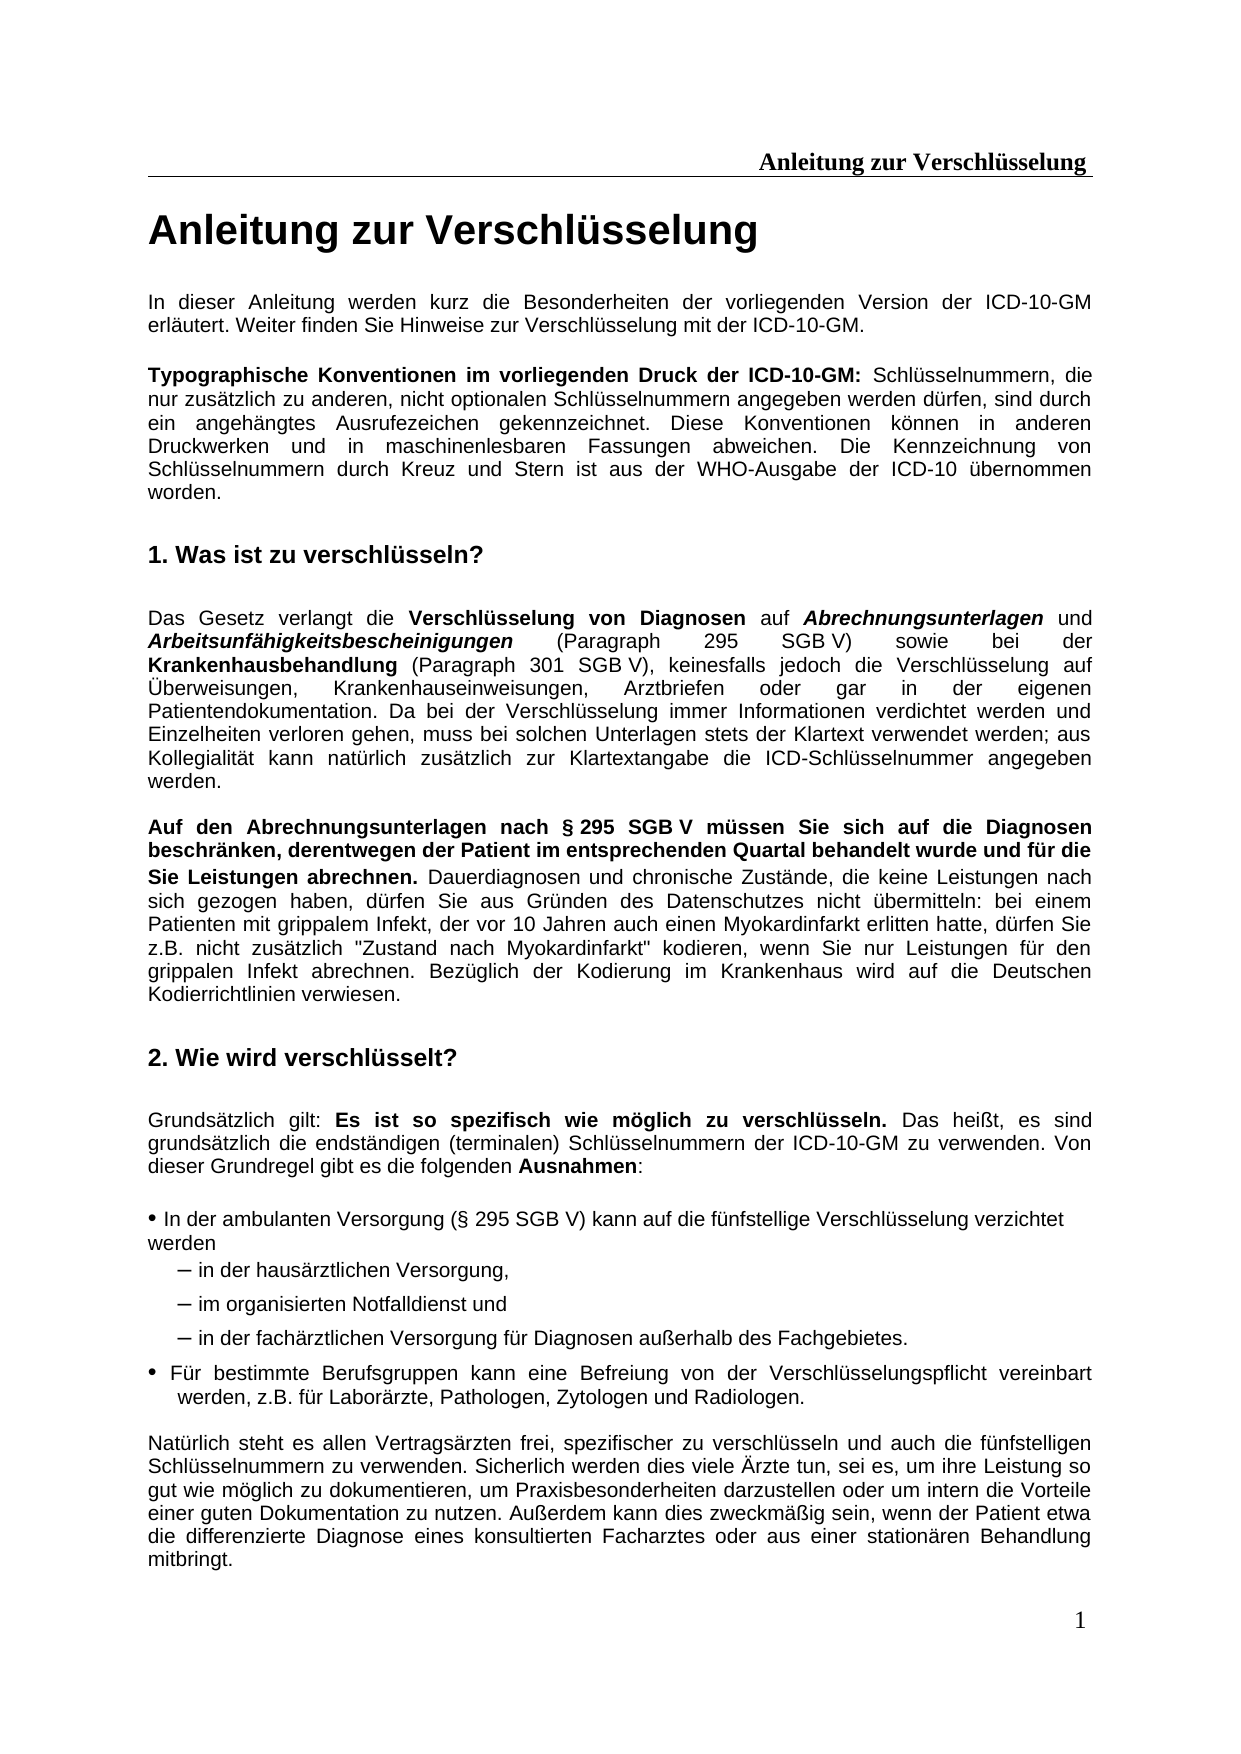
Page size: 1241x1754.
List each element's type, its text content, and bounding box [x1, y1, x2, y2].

text – im organisierten Notfalldienst und [177, 1289, 1093, 1317]
text • Für bestimmte Berufsgruppen kann eine Befreiung von der Verschlüsselungspflicht vereinbart werden, z.B. für Laborärzte, Pathologen, Zytologen und Radiologen. [148, 1358, 1093, 1409]
subtitle 1. Was ist zu verschlüsseln? [148, 541, 1093, 569]
text Typographische Konventionen im vorliegenden Druck der ICD-10-GM: Schlüsselnummern, die nur zusätzlich zu anderen, nicht optionalen Schlüsselnummern angegeben werden dürfen, sind durch ein angehängtes Ausrufezeichen gekennzeichnet. Diese Konventionen können in anderen Druckwerken und in maschinenlesbaren Fassungen abweichen. Die Kennzeichnung von Schlüsselnummern durch Kreuz und Stern ist aus der WHO-Ausgabe der ICD-10 übernommen worden. [148, 360, 1093, 504]
text – in der hausärztlichen Versorgung, [177, 1254, 1093, 1282]
subtitle 2. Wie wird verschlüsselt? [148, 1043, 1093, 1071]
text • In der ambulanten Versorgung (§ 295 SGB V) kann auf die fünfstellige Verschlüsselung verzichtet werden [148, 1203, 1093, 1254]
text Das Gesetz verlangt die Verschlüsselung von Diagnosen auf Abrechnungsunterlagen und Arbeitsunfähigkeitsbescheinigungen (Paragraph 295 SGB V) sowie bei der Krankenhausbehandlung (Paragraph 301 SGB V), keinesfalls jedoch die Verschlüsselung auf Überweisungen, Krankenhauseinweisungen, Arztbriefen oder gar in der eigenen Patientendokumentation. Da bei der Verschlüsselung immer Informationen verdichtet werden und Einzelheiten verloren gehen, muss bei solchen Unterlagen stets der Klartext verwendet werden; aus Kollegialität kann natürlich zusätzlich zur Klartextangabe die ICD-Schlüsselnummer angegeben werden. [148, 607, 1093, 792]
text Auf den Abrechnungsunterlagen nach § 295 SGB V müssen Sie sich auf die Diagnosen beschränken, derentwegen der Patient im entsprechenden Quartal behandelt wurde und für die Sie Leistungen abrechnen. Dauerdiagnosen und chronische Zustände, die keine Leistungen nach sich gezogen haben, dürfen Sie aus Gründen des Datenschutzes nicht übermitteln: bei einem Patienten mit grippalem Infekt, der vor 10 Jahren auch einen Myokardinfarkt erlitten hatte, dürfen Sie z.B. nicht zusätzlich "Zustand nach Myokardinfarkt" kodieren, wenn Sie nur Leistungen für den grippalen Infekt abrechnen. Bezüglich der Kodierung im Krankenhaus wird auf die Deutschen Kodierrichtlinien verwiesen. [148, 815, 1093, 1006]
text Natürlich steht es allen Vertragsärzten frei, spezifischer zu verschlüsseln und auch die fünfstelligen Schlüsselnummern zu verwenden. Sicherlich werden dies viele Ärzte tun, sei es, um ihre Leistung so gut wie möglich zu dokumentieren, um Praxisbesonderheiten darzustellen oder um intern die Vorteile einer guten Dokumentation zu nutzen. Außerdem kann dies zweckmäßig sein, wenn der Patient etwa die differenzierte Diagnose eines konsultierten Facharztes oder aus einer stationären Behandlung mitbringt. [148, 1432, 1093, 1571]
text Grundsätzlich gilt: Es ist so spezifisch wie möglich zu verschlüsseln. Das heißt, es sind grundsätzlich die endständigen (terminalen) Schlüsselnummern der ICD-10-GM zu verwenden. Von dieser Grundregel gibt es die folgenden Ausnahmen: [148, 1109, 1093, 1178]
subtitle Anleitung zur Verschlüsselung [148, 207, 1093, 253]
text – in der fachärztlichen Versorgung für Diagnosen außerhalb des Fachgebietes. [177, 1323, 1093, 1351]
text In dieser Anleitung werden kurz die Besonderheiten der vorliegenden Version der ICD-10-GM erläutert. Weiter finden Sie Hinweise zur Verschlüsselung mit der ICD-10-GM. [148, 291, 1093, 337]
